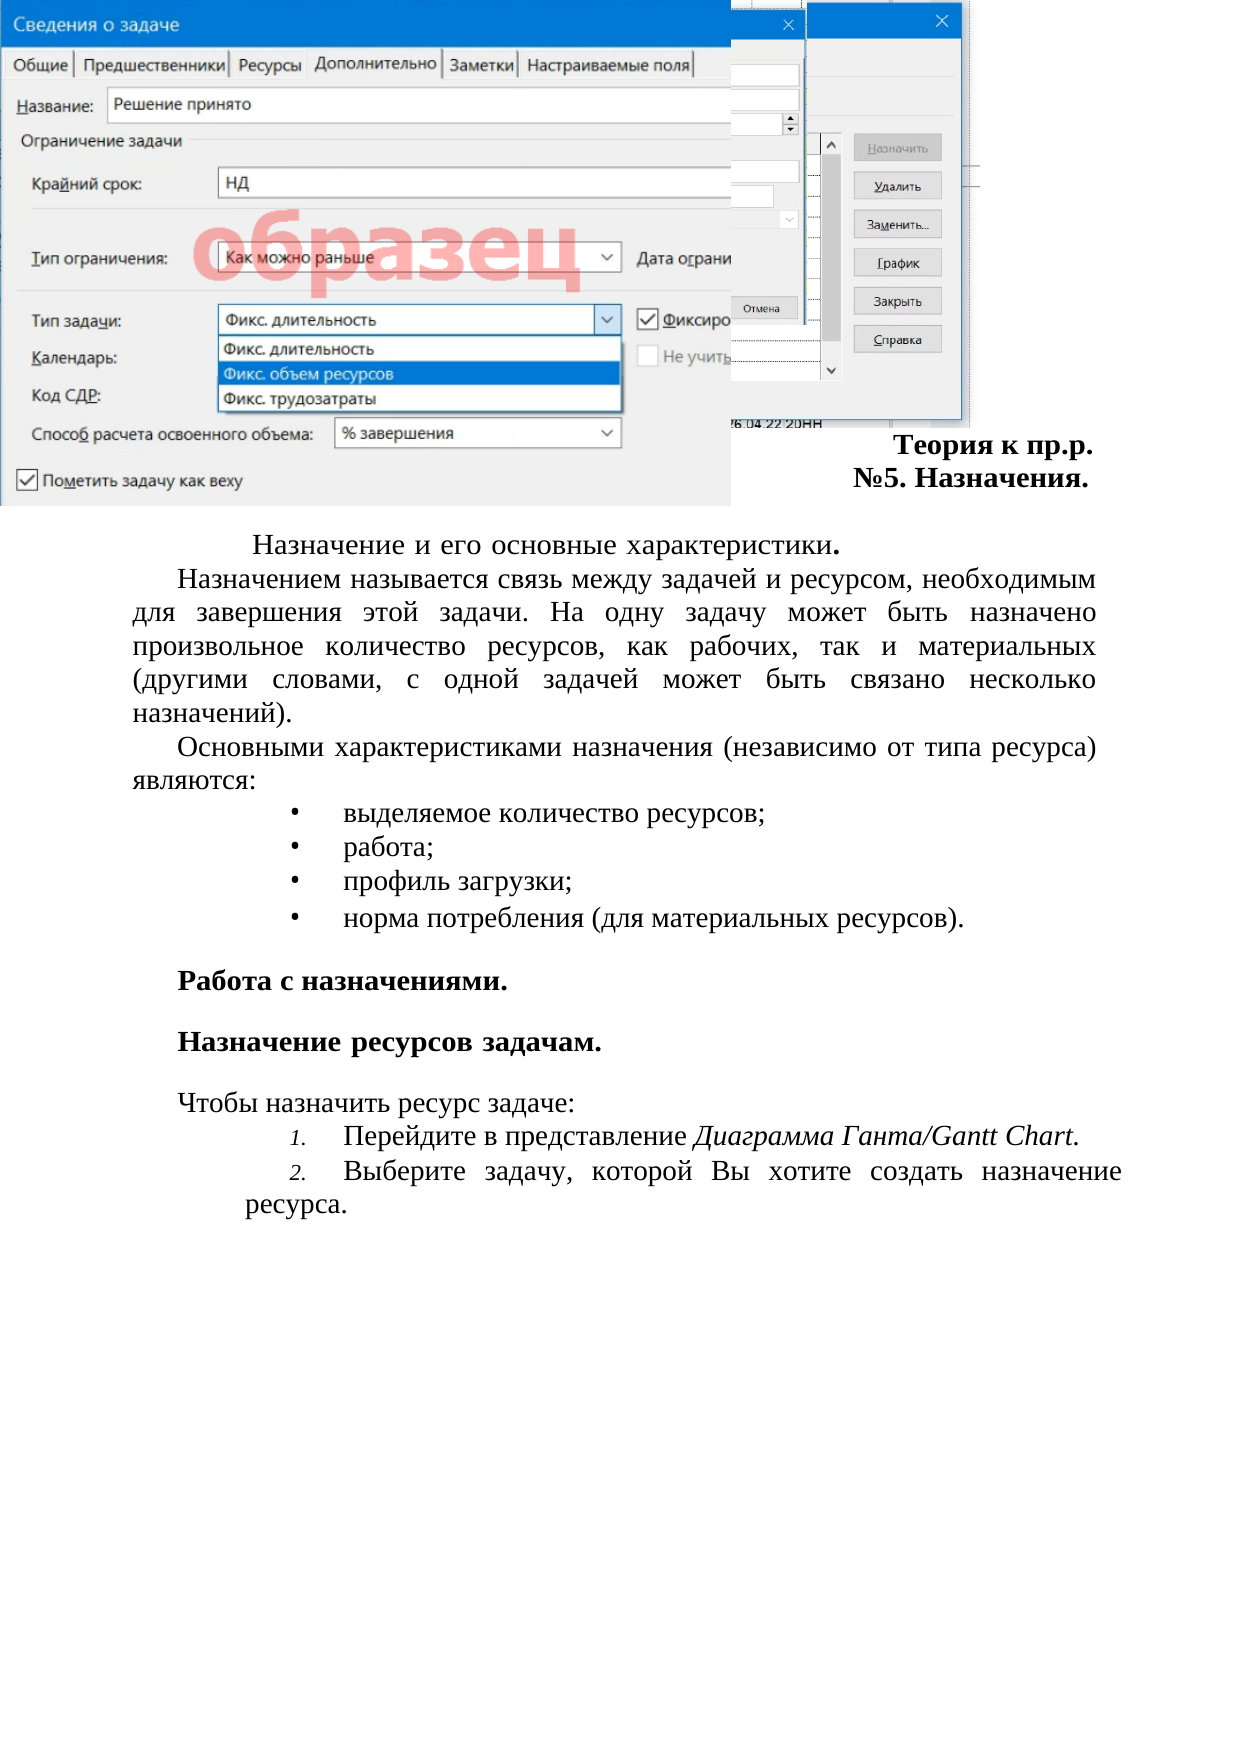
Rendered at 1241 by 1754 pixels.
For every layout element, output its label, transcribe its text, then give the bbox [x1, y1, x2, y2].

list выделяемое количество ресурсов; [245, 796, 1122, 829]
text Назначение и его основные характеристики. [207, 528, 1122, 561]
list Перейдите в представление Диаграмма Ганта/Gantt Chart. [245, 1119, 1122, 1153]
text Назначение ресурсов задачам. [133, 1024, 1122, 1058]
list норма потребления (для материальных ресурсов). [245, 897, 1122, 936]
picture [0, 0, 980, 506]
list работа; [245, 829, 1122, 863]
text Основными характеристиками назначения (независимо от типа ресурса) являются: [132, 729, 1096, 796]
text Работа с назначениями. [133, 963, 1122, 997]
text Теория к пр.р. №5. Назначения. [731, 186, 1122, 494]
text Чтобы назначить ресурс задаче: [133, 1085, 1122, 1119]
list Выберите задачу, которой Вы хотите создать назначение ресурса. [245, 1153, 1122, 1220]
list профиль загрузки; [245, 863, 1122, 897]
text Назначением называется связь между задачей и ресурсом, необходимым для завершения этой задачи. На одну задачу может быть назначено произвольное количество ресурсов, как рабочих, так и материальных (другими словами, с одной задачей может быть связано несколько назначений). [132, 561, 1096, 729]
